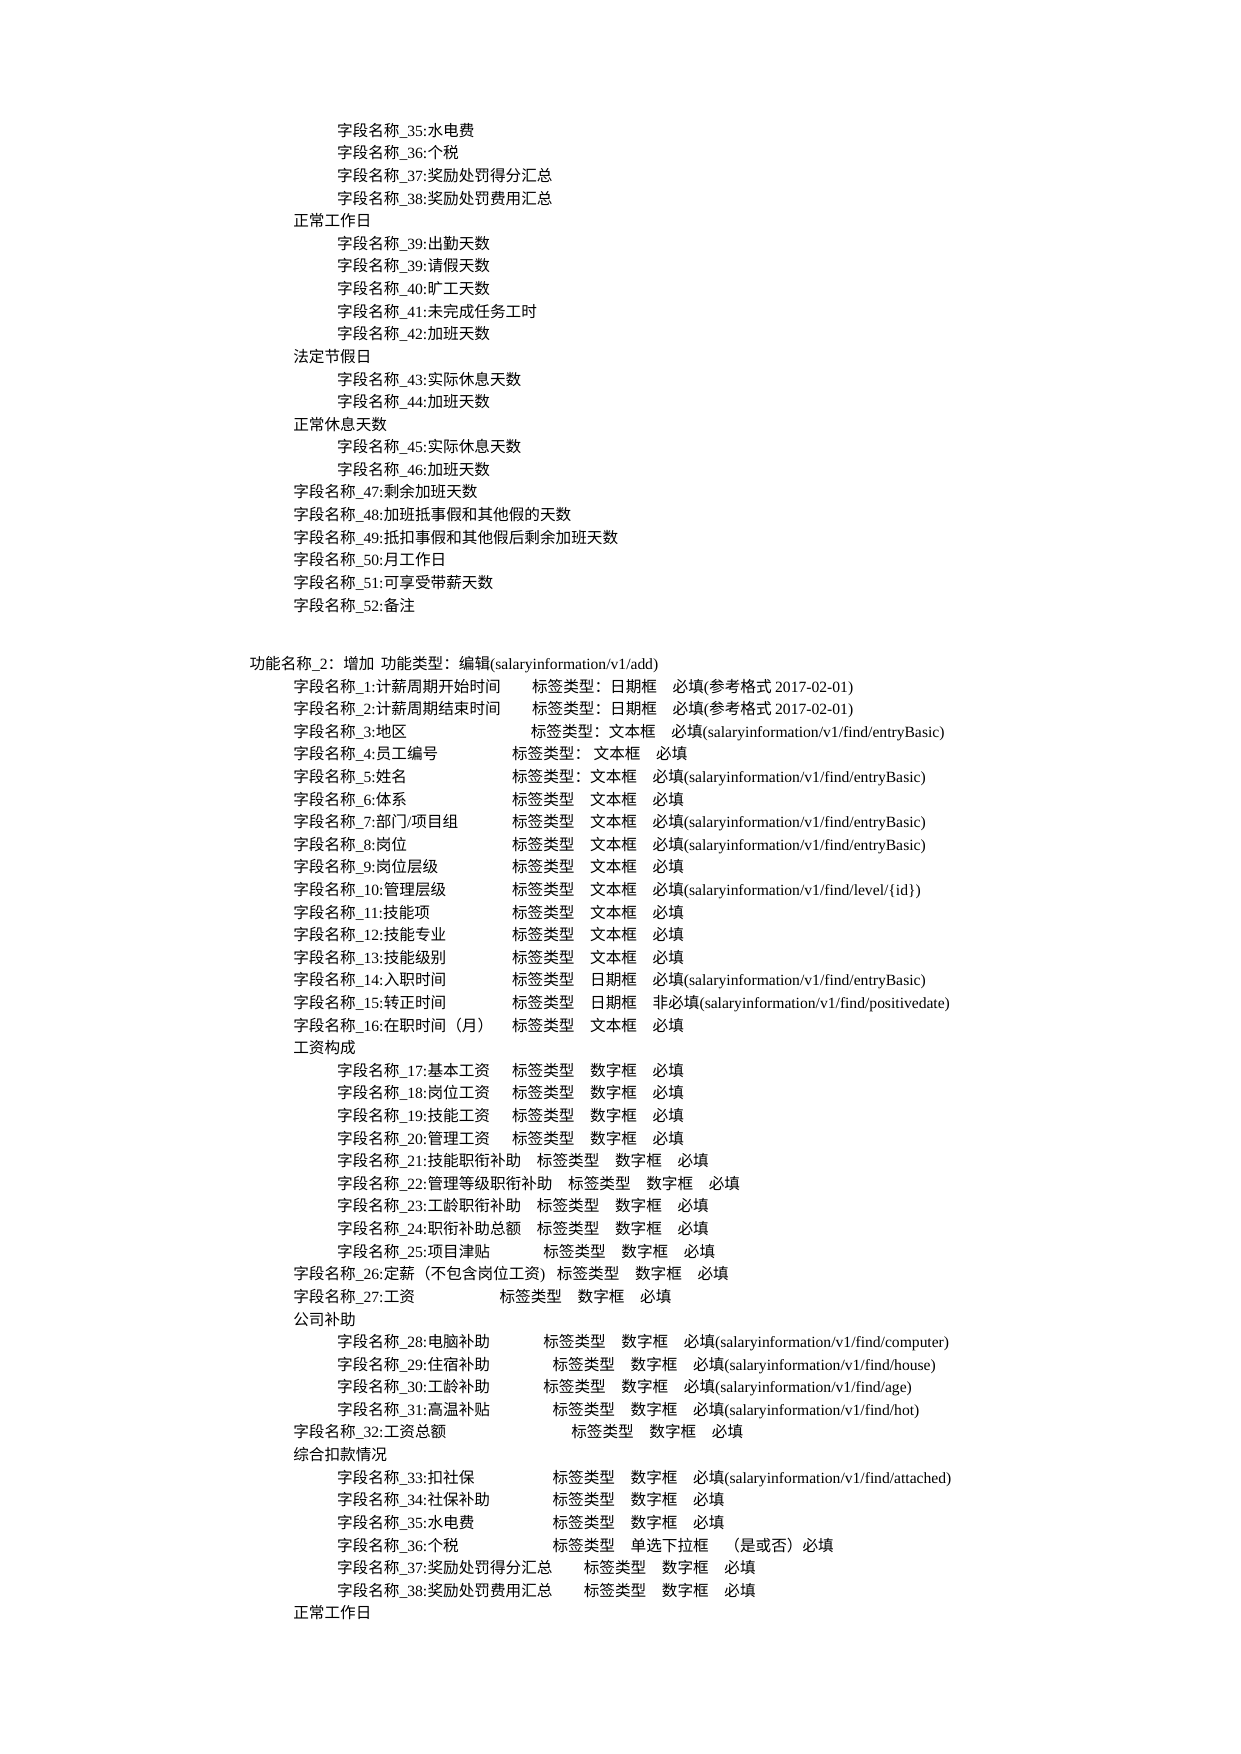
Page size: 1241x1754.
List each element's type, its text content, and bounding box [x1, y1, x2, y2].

text 字段名称_14:入职时间 标签类型 日期框 必填(salaryinformation/v1/find/entryBasic) [118, 968, 1122, 990]
text 字段名称_38:奖励处罚费用汇总 标签类型 数字框 必填 [118, 1578, 1122, 1601]
text 字段名称_10:管理层级 标签类型 文本框 必填(salaryinformation/v1/find/level/{id}) [118, 877, 1122, 900]
text 字段名称_9:岗位层级 标签类型 文本框 必填 [118, 855, 1122, 877]
text 字段名称_16:在职时间（月） 标签类型 文本框 必填 [118, 1013, 1122, 1036]
text 字段名称_47:剩余加班天数 [118, 480, 1122, 502]
text 字段名称_11:技能项 标签类型 文本框 必填 [118, 900, 1122, 922]
text 字段名称_36:个税 [118, 141, 1122, 163]
text 字段名称_24:职衔补助总额 标签类型 数字框 必填 [118, 1216, 1122, 1239]
text 字段名称_46:加班天数 [118, 457, 1122, 480]
text 字段名称_13:技能级别 标签类型 文本框 必填 [118, 945, 1122, 968]
text 字段名称_23:工龄职衔补助 标签类型 数字框 必填 [118, 1194, 1122, 1216]
text 字段名称_49:抵扣事假和其他假后剩余加班天数 [118, 525, 1122, 548]
text 字段名称_29:住宿补助 标签类型 数字框 必填(salaryinformation/v1/find/house) [118, 1352, 1122, 1374]
text 字段名称_26:定薪（不包含岗位工资) 标签类型 数字框 必填 [118, 1262, 1122, 1284]
text 字段名称_22:管理等级职衔补助 标签类型 数字框 必填 [118, 1171, 1122, 1194]
text 综合扣款情况 [118, 1442, 1122, 1465]
text 字段名称_45:实际休息天数 [118, 434, 1122, 457]
text 功能名称_2：增加 功能类型：编辑(salaryinformation/v1/add) [118, 651, 1122, 674]
text 正常工作日 [118, 1601, 1122, 1623]
text 字段名称_3:地区 标签类型：文本框 必填(salaryinformation/v1/find/entryBasic) [118, 719, 1122, 742]
text 字段名称_17:基本工资 标签类型 数字框 必填 [118, 1058, 1122, 1081]
text 字段名称_39:请假天数 [118, 254, 1122, 276]
text 字段名称_32:工资总额 标签类型 数字框 必填 [118, 1420, 1122, 1442]
text 工资构成 [118, 1036, 1122, 1058]
text 字段名称_39:出勤天数 [118, 231, 1122, 254]
text 字段名称_43:实际休息天数 [118, 367, 1122, 389]
text 字段名称_31:高温补贴 标签类型 数字框 必填(salaryinformation/v1/find/hot) [118, 1397, 1122, 1420]
text 字段名称_21:技能职衔补助 标签类型 数字框 必填 [118, 1148, 1122, 1171]
text 字段名称_4:员工编号 标签类型： 文本框 必填 [118, 742, 1122, 764]
text 字段名称_12:技能专业 标签类型 文本框 必填 [118, 922, 1122, 945]
text 正常工作日 [118, 208, 1122, 231]
text 字段名称_36:个税 标签类型 单选下拉框 （是或否）必填 [118, 1533, 1122, 1555]
text 字段名称_20:管理工资 标签类型 数字框 必填 [118, 1126, 1122, 1148]
text 字段名称_28:电脑补助 标签类型 数字框 必填(salaryinformation/v1/find/computer) [118, 1329, 1122, 1352]
text 字段名称_5:姓名 标签类型：文本框 必填(salaryinformation/v1/find/entryBasic) [118, 764, 1122, 787]
text 字段名称_7:部门/项目组 标签类型 文本框 必填(salaryinformation/v1/find/entryBasic) [118, 809, 1122, 832]
text 字段名称_15:转正时间 标签类型 日期框 非必填(salaryinformation/v1/find/positivedate) [118, 990, 1122, 1013]
text 字段名称_35:水电费 [118, 118, 1122, 141]
text 字段名称_34:社保补助 标签类型 数字框 必填 [118, 1488, 1122, 1510]
text 字段名称_27:工资 标签类型 数字框 必填 [118, 1284, 1122, 1307]
text 字段名称_30:工龄补助 标签类型 数字框 必填(salaryinformation/v1/find/age) [118, 1374, 1122, 1397]
text 字段名称_2:计薪周期结束时间 标签类型：日期框 必填(参考格式 2017-02-01) [118, 696, 1122, 719]
text 正常休息天数 [118, 412, 1122, 434]
text 字段名称_8:岗位 标签类型 文本框 必填(salaryinformation/v1/find/entryBasic) [118, 832, 1122, 855]
text 字段名称_48:加班抵事假和其他假的天数 [118, 502, 1122, 525]
text 字段名称_41:未完成任务工时 [118, 299, 1122, 322]
text 字段名称_37:奖励处罚得分汇总 [118, 163, 1122, 186]
text 字段名称_35:水电费 标签类型 数字框 必填 [118, 1510, 1122, 1533]
text 字段名称_42:加班天数 [118, 322, 1122, 344]
text 字段名称_1:计薪周期开始时间 标签类型：日期框 必填(参考格式 2017-02-01) [118, 674, 1122, 696]
text 字段名称_18:岗位工资 标签类型 数字框 必填 [118, 1081, 1122, 1103]
text 字段名称_51:可享受带薪天数 [118, 570, 1122, 593]
text 字段名称_50:月工作日 [118, 548, 1122, 570]
text 字段名称_44:加班天数 [118, 389, 1122, 412]
text 字段名称_37:奖励处罚得分汇总 标签类型 数字框 必填 [118, 1555, 1122, 1578]
text 字段名称_33:扣社保 标签类型 数字框 必填(salaryinformation/v1/find/attached) [118, 1465, 1122, 1488]
text 字段名称_52:备注 [118, 593, 1122, 615]
text 法定节假日 [118, 344, 1122, 367]
text 字段名称_38:奖励处罚费用汇总 [118, 186, 1122, 208]
text 字段名称_40:旷工天数 [118, 276, 1122, 299]
text 字段名称_25:项目津贴 标签类型 数字框 必填 [118, 1239, 1122, 1262]
text 字段名称_6:体系 标签类型 文本框 必填 [118, 787, 1122, 809]
text 公司补助 [118, 1307, 1122, 1329]
text 字段名称_19:技能工资 标签类型 数字框 必填 [118, 1103, 1122, 1126]
